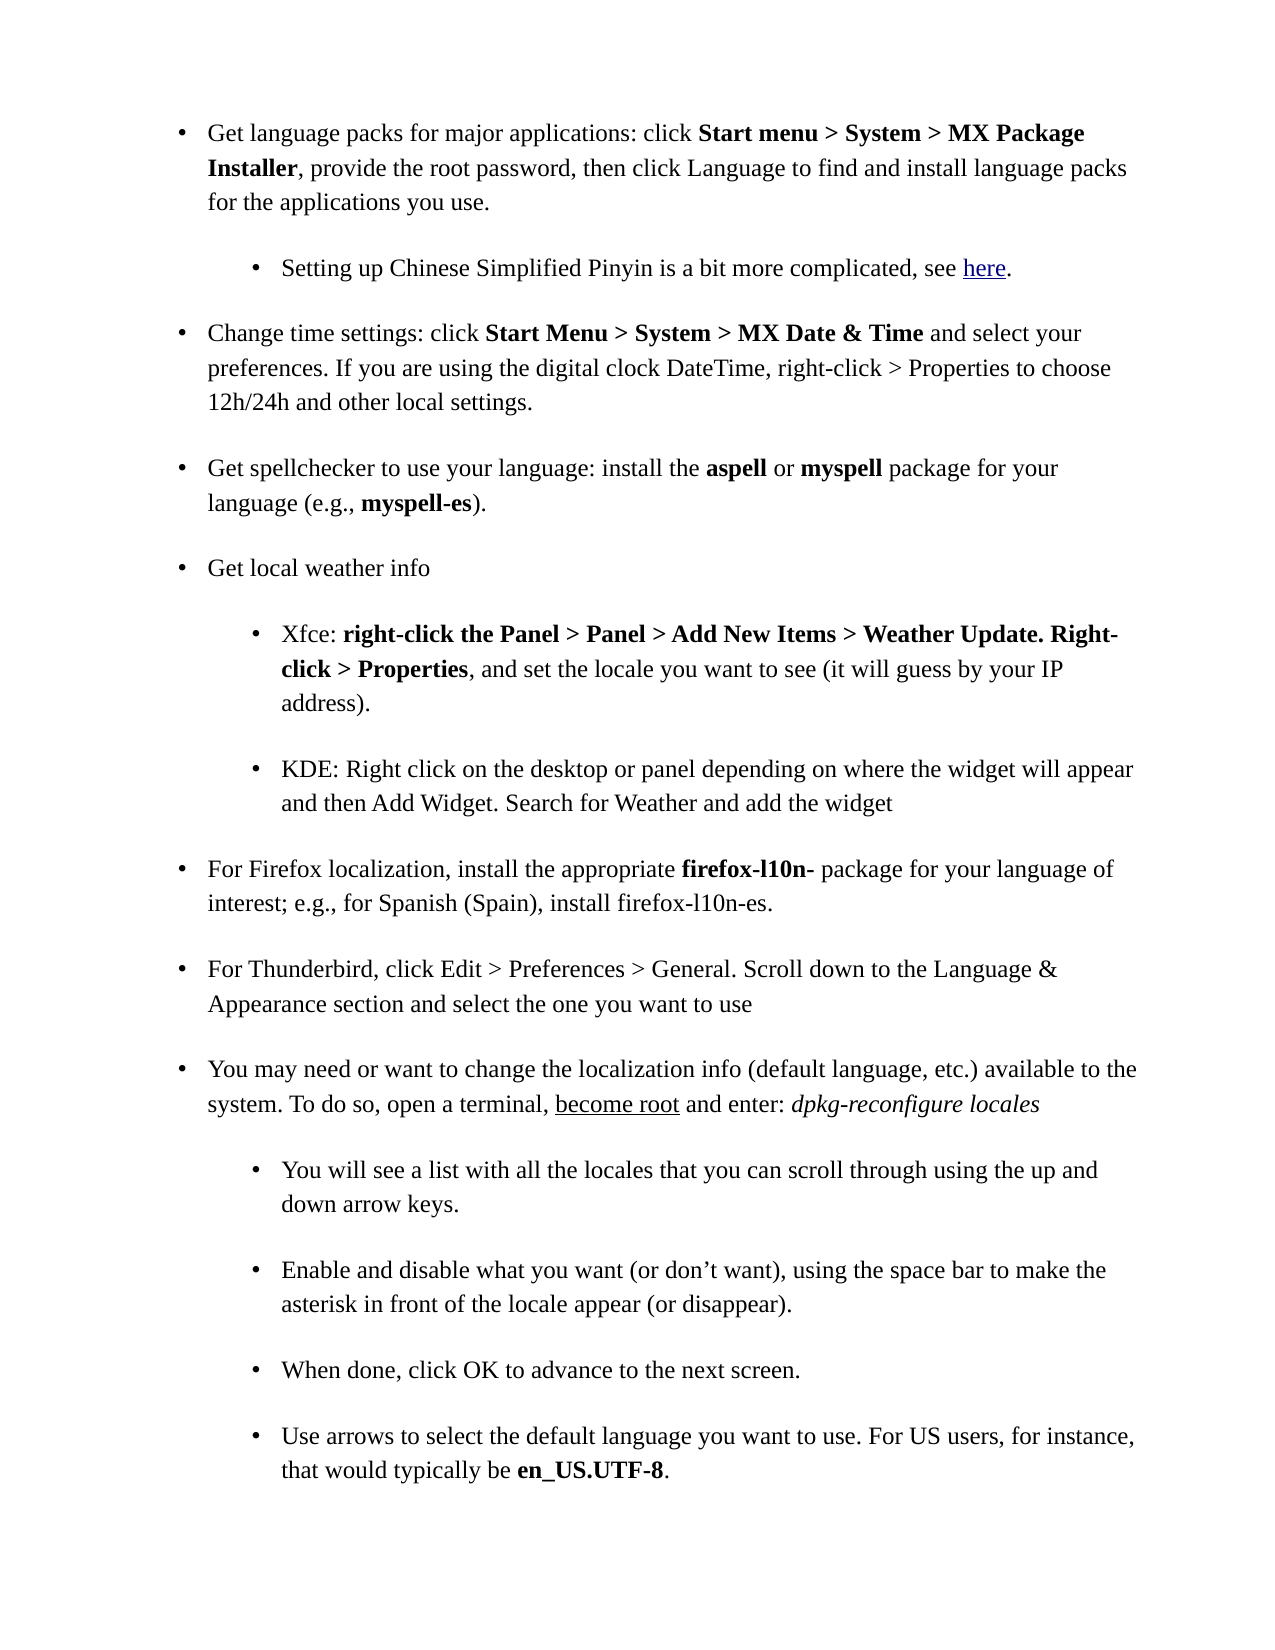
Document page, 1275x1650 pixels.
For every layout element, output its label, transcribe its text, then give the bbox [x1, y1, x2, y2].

list Use arrows to select the default language you want to use. For US users, for instance, that would typically be en_US.UTF-8. [252, 1421, 1141, 1484]
list Get local weather info [178, 553, 1141, 582]
list Get language packs for major applications: click Start menu > System > MX Package Installer, provide the root password, then click Language to find and install language packs for the applications you use. [178, 118, 1141, 216]
list You may need or want to change the localization info (default language, etc.) available to the system. To do so, open a terminal, become root and enter: dpkg-reconfigure locales [178, 1054, 1141, 1118]
list You will see a list with all the locales that you can scroll through using the up and down arrow keys. [252, 1155, 1141, 1218]
list Enable and disable what you want (or don’t want), using the space bar to make the asterisk in front of the locale appear (or disappear). [252, 1255, 1141, 1318]
list Change time settings: click Start Menu > System > MX Date & Time and select your preferences. If you are using the digital clock DateTime, right-click > Properties to choose 12h/24h and other local settings. [178, 318, 1141, 416]
list Xfce: right-click the Panel > Panel > Add New Items > Weather Update. Right-click > Properties, and set the locale you want to see (it will guess by your IP address). [252, 619, 1141, 717]
list KDE: Right click on the desktop or panel depending on where the widget will appear and then Add Widget. Search for Weather and add the widget [252, 754, 1141, 817]
list Setting up Chinese Simplified Pinyin is a bit more complicated, see here. [252, 253, 1141, 282]
list When done, click OK to advance to the next screen. [252, 1355, 1141, 1384]
list For Firefox localization, install the appropriate firefox-l10n- package for your language of interest; e.g., for Spanish (Spain), install firefox-l10n-es. [178, 854, 1141, 917]
list Get spellchecker to use your language: install the aspell or myspell package for your language (e.g., myspell-es). [178, 453, 1141, 516]
list For Thunderbird, click Edit > Preferences > General. Scroll down to the Language & Appearance section and select the one you want to use [178, 954, 1141, 1017]
